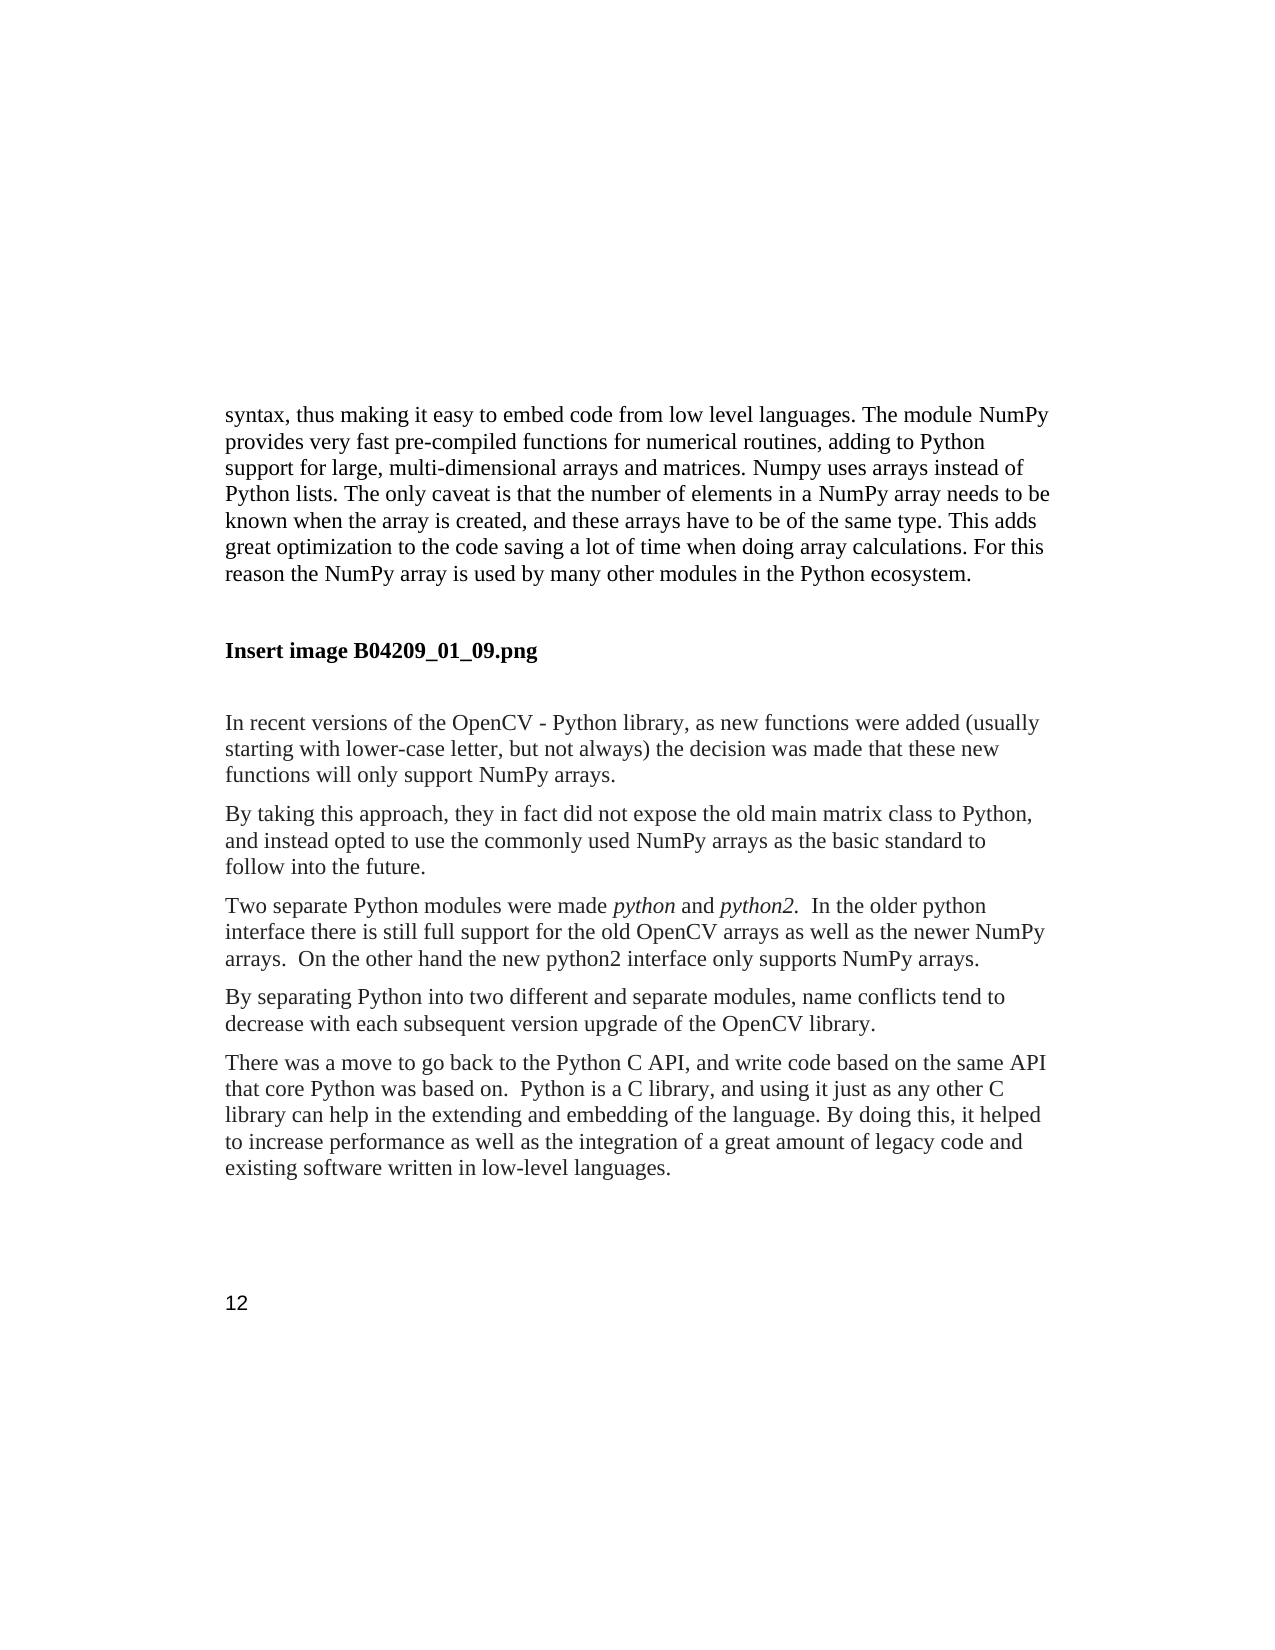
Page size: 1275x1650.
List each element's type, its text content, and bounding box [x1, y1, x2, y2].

text Two separate Python modules were made python and python2. In the older python interface there is still full support for the old OpenCV arrays as well as the newer NumPy arrays. On the other hand the new python2 interface only supports NumPy arrays. [225, 892, 1050, 971]
text Insert image B04209_01_09.png [225, 637, 1050, 664]
text syntax, thus making it easy to embed code from low level languages. The module NumPy provides very fast pre-compiled functions for numerical routines, adding to Python support for large, multi-dimensional arrays and matrices. Numpy uses arrays instead of Python lists. The only caveat is that the number of elements in a NumPy array needs to be known when the array is created, and these arrays have to be of the same type. This adds great optimization to the code saving a lot of time when doing array calculations. For this reason the NumPy array is used by many other modules in the Python ecosystem. [225, 401, 1050, 586]
text There was a move to go back to the Python C API, and write code based on the same API that core Python was based on. Python is a C library, and using it just as any other C library can help in the extending and embedding of the language. By doing this, it helped to increase performance as well as the integration of a great amount of legacy code and existing software written in low-level languages. [225, 1049, 1050, 1180]
text By separating Python into two different and separate modules, name conflicts tend to decrease with each subsequent version upgrade of the OpenCV library. [225, 983, 1050, 1036]
text By taking this approach, they in fact did not expose the old main matrix class to Python, and instead opted to use the commonly used NumPy arrays as the basic standard to follow into the future. [225, 800, 1050, 879]
text In recent versions of the OpenCV - Python library, as new functions were added (usually starting with lower-case letter, but not always) the decision was made that these new functions will only support NumPy arrays. [225, 709, 1050, 788]
